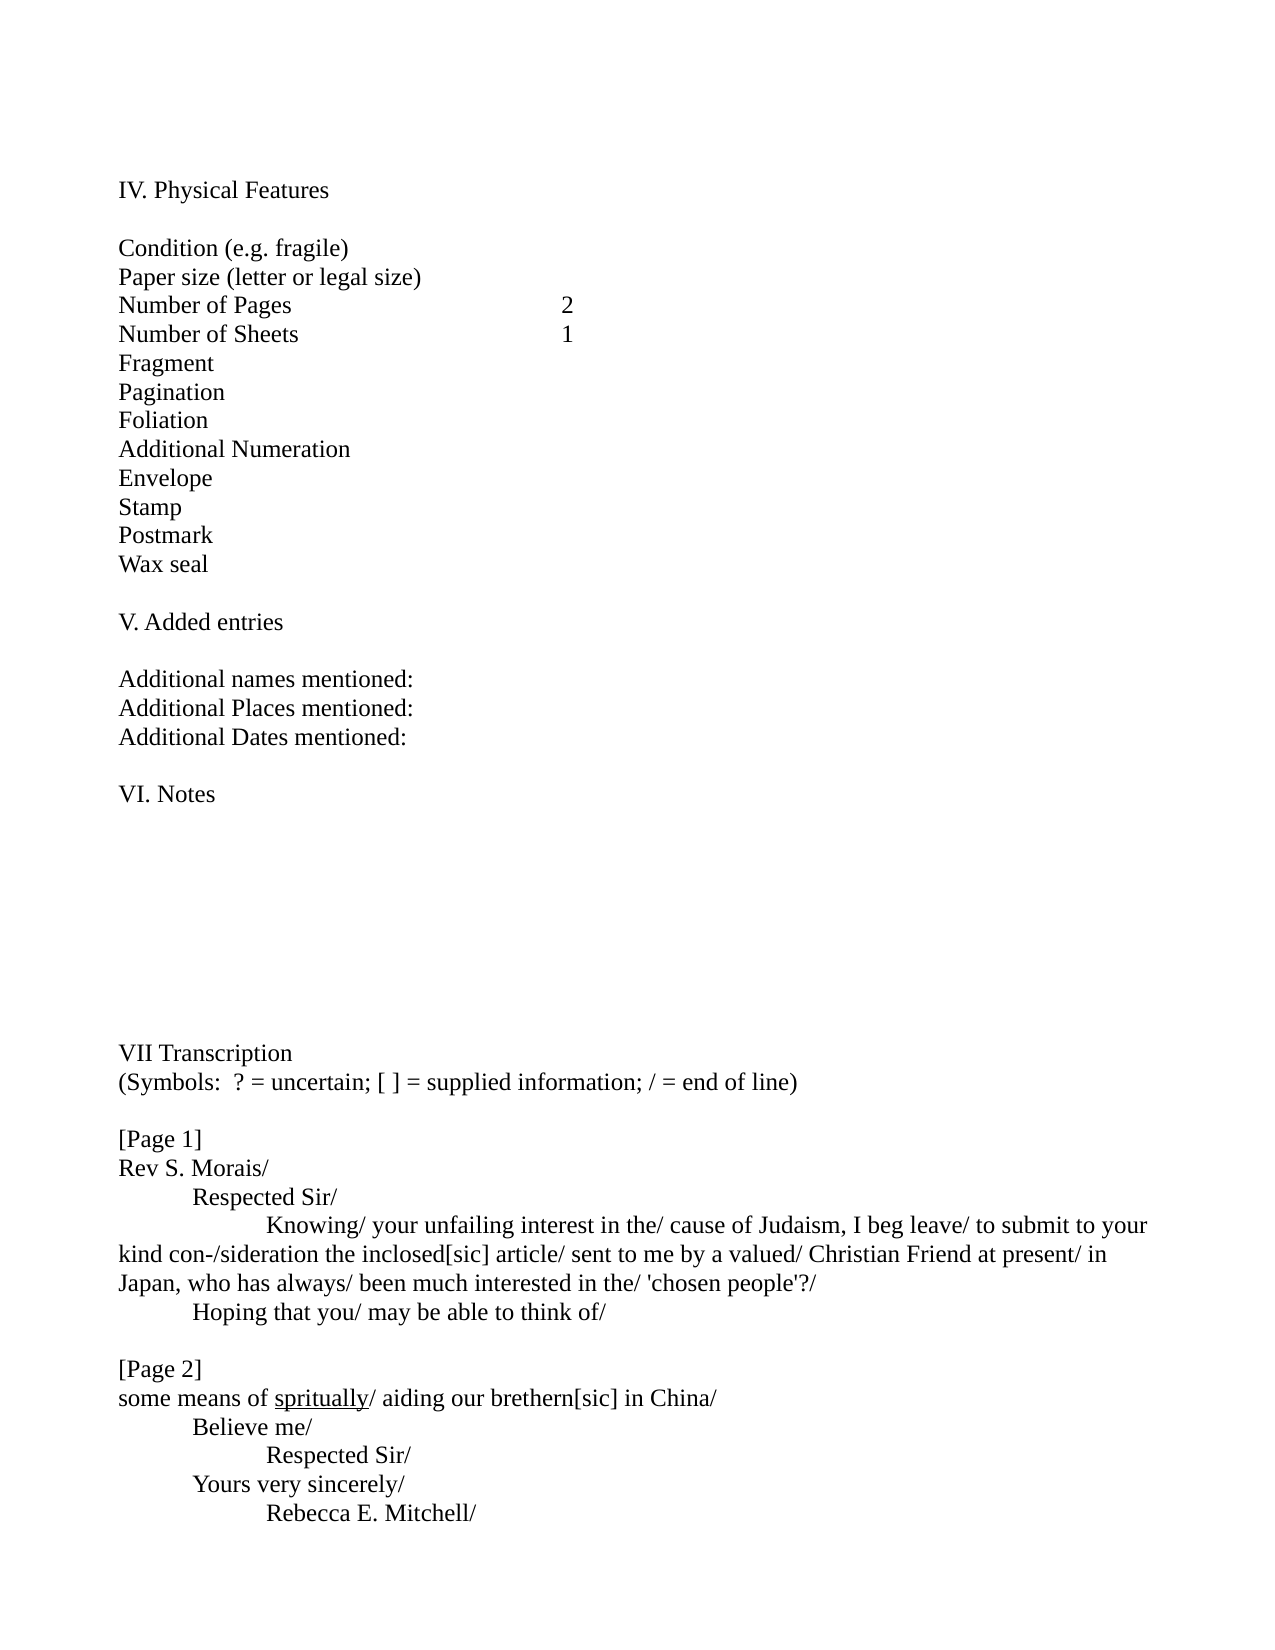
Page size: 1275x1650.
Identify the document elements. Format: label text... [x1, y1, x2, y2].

text Pagination [118, 377, 1157, 406]
text Envelope [118, 463, 1157, 492]
text Postma rk [118, 521, 1157, 549]
text Respected Sir/ [118, 1182, 1157, 1211]
text Paper size (letter or legal size) [118, 262, 1157, 291]
text some means of spritually/ aiding our brethern[sic] in China/ [118, 1383, 1157, 1412]
text Stamp [118, 492, 1157, 521]
text Additional Numeration [118, 434, 1157, 463]
text Yours very sincerely/ [118, 1469, 1157, 1498]
text Condition (e.g. fragile) [118, 233, 1157, 262]
text Fragment [118, 348, 1157, 377]
text Additional Dates mentioned: [118, 722, 1157, 751]
text IV. Physical Features [118, 176, 1157, 204]
text Rebecca E. Mitchell/ [118, 1498, 1157, 1527]
text Hoping that you/ may be able to think of/ [118, 1297, 1157, 1326]
text Number of Pages 2 [118, 291, 1157, 319]
text (Symbols: ? = uncertain; [ ] = supplied information; / = end of line) [118, 1067, 1157, 1096]
text Foliation [118, 406, 1157, 434]
text VII Transcription [118, 1038, 1157, 1067]
text [Page 2] [118, 1354, 1157, 1383]
text Rev S. Morais/ [118, 1153, 1157, 1182]
text VI. Notes [118, 779, 1157, 808]
text V. Added entries [118, 607, 1157, 636]
text Respected Sir/ [118, 1441, 1157, 1469]
text Number of Sheets 1 [118, 319, 1157, 348]
text [Page 1] [118, 1124, 1157, 1153]
text Additional Places mentioned: [118, 693, 1157, 722]
text Wax seal [118, 549, 1157, 578]
text Believe me/ [118, 1412, 1157, 1441]
text Knowing/ your unfailing interest in the/ cause of Judaism, I beg leave/ to submit to your kind con-/sideration the inclosed[sic] article/ sent to me by a valued/ Christian Friend at present/ in Japan, who has always/ been much interested in the/ 'chosen people'?/ [118, 1211, 1157, 1297]
text Additional names mentioned: [118, 664, 1157, 693]
